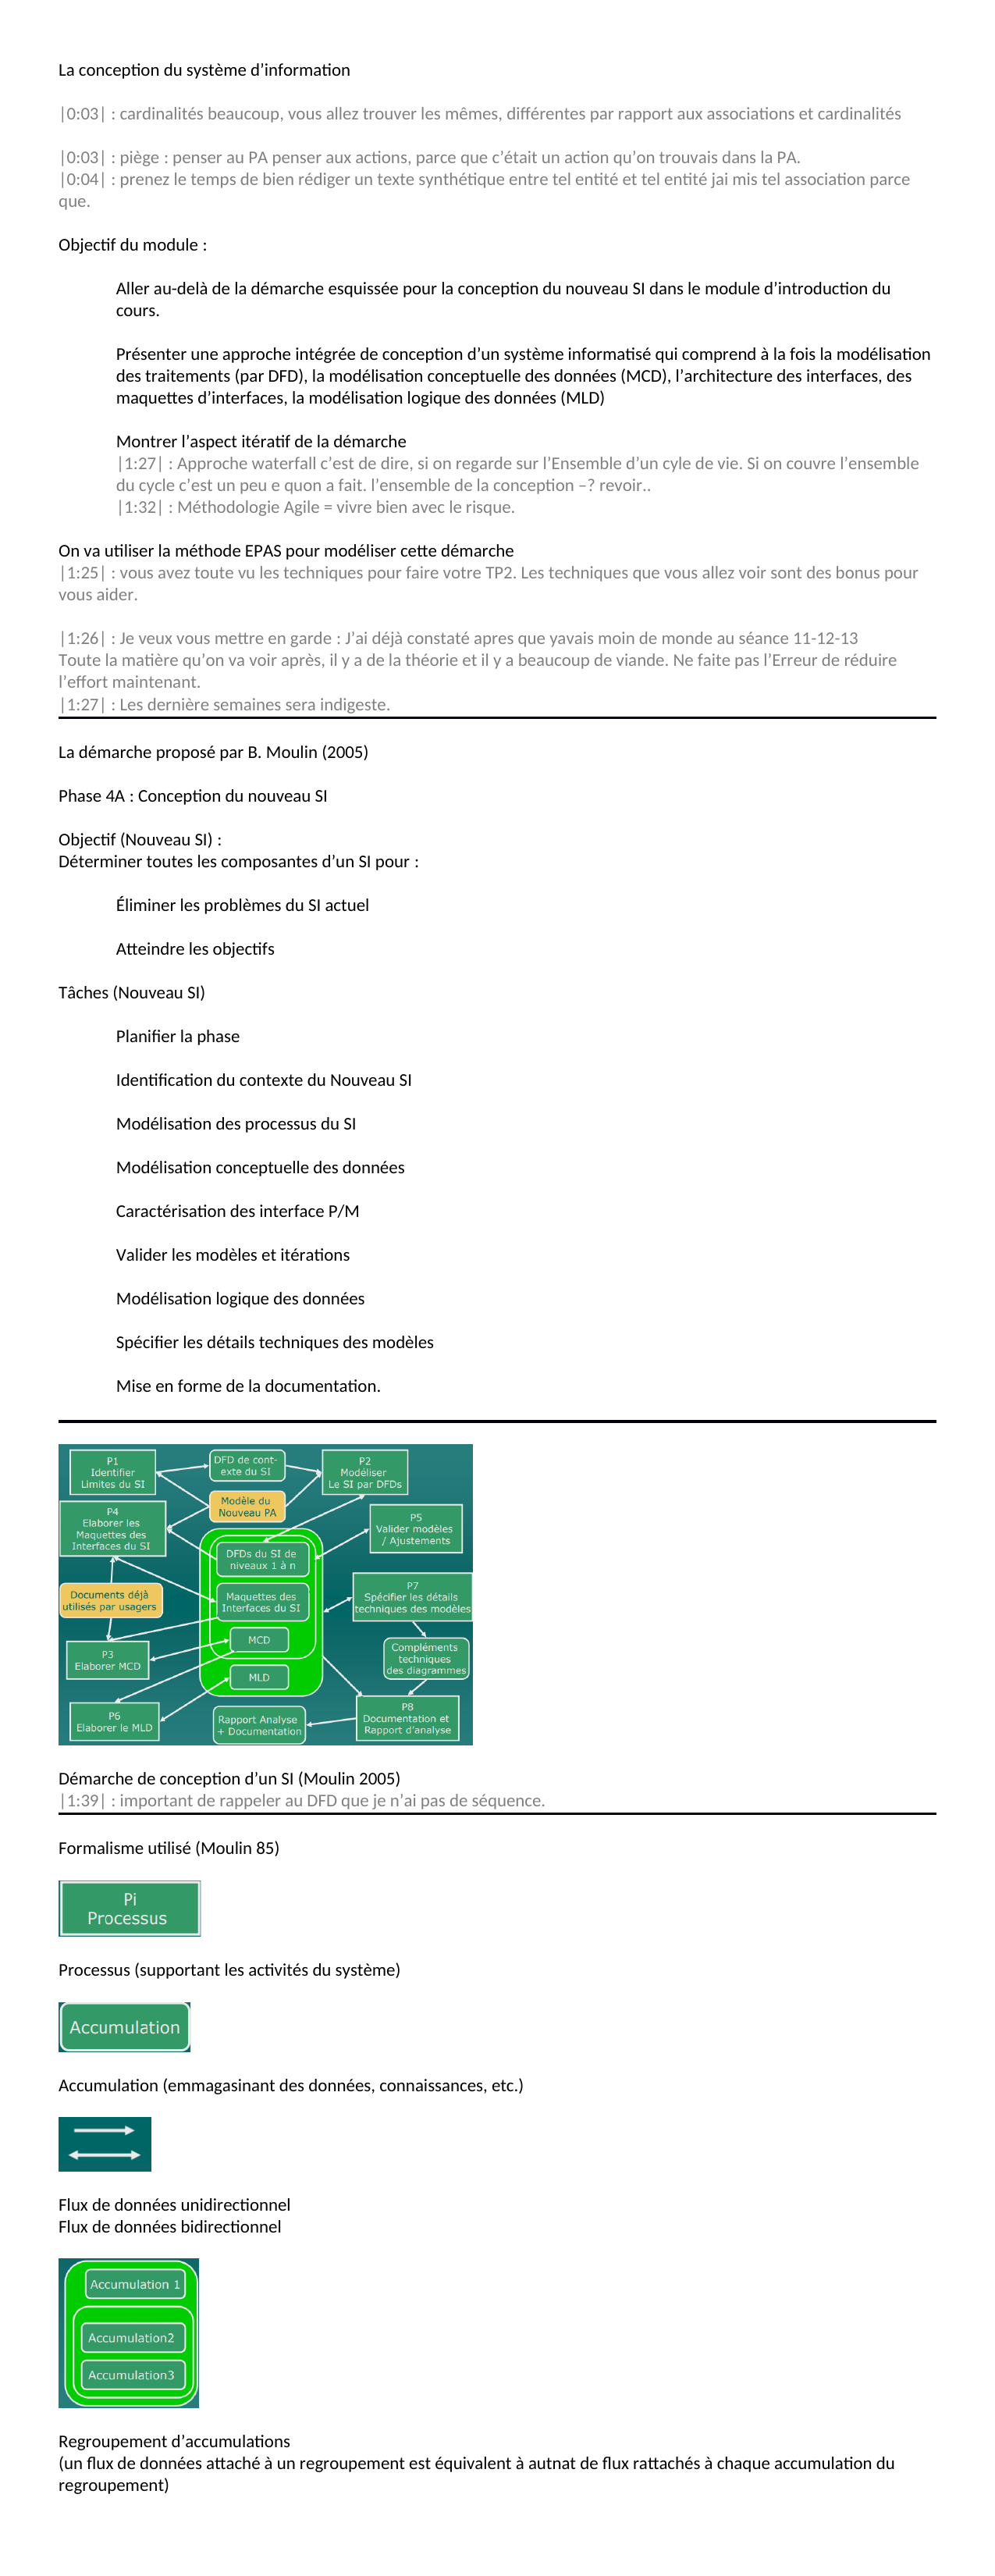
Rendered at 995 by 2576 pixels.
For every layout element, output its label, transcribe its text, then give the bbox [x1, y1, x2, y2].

text Caractérisation des interface P/M [59, 1200, 936, 1222]
text Atteindre les objectifs [59, 938, 936, 959]
text Flux de données bidirectionnel [59, 2215, 936, 2237]
text Processus (supportant les activités du système) [59, 1959, 936, 1980]
text La conception du système d’information [59, 59, 936, 80]
picture [59, 2117, 151, 2172]
text |1:26| : Je veux vous mettre en garde : J’ai déjà constaté apres que yavais moin de monde au séance 11-12-13 [59, 627, 936, 649]
text Démarche de conception d’un SI (Moulin 2005) [59, 1767, 936, 1789]
text On va utiliser la méthode EPAS pour modéliser cette démarche [59, 539, 936, 561]
text Objectif du module : [59, 233, 936, 255]
text Tâches (Nouveau SI) [59, 981, 936, 1003]
text |1:32| : Méthodologie Agile = vivre bien avec le risque. [115, 496, 936, 518]
text Regroupement d’accumulations [59, 2430, 936, 2452]
text Toute la matière qu’on va voir après, il y a de la théorie et il y a beaucoup de viande. Ne faite pas l’Erreur de réduire l’effort maintenant. [59, 649, 936, 693]
text Planifier la phase [59, 1025, 936, 1047]
text Déterminer toutes les composantes d’un SI pour : [59, 850, 936, 872]
text Phase 4A : Conception du nouveau SI [59, 785, 936, 806]
text |1:39| : important de rappeler au DFD que je n’ai pas de séquence. [59, 1789, 936, 1813]
text |0:04| : prenez le temps de bien rédiger un texte synthétique entre tel entité et tel entité jai mis tel association parce que. [59, 168, 936, 212]
text Accumulation (emmagasinant des données, connaissances, etc.) [59, 2074, 936, 2096]
text Éliminer les problèmes du SI actuel [59, 894, 936, 916]
text Mise en forme de la documentation. [59, 1375, 936, 1397]
text Objectif (Nouveau SI) : [59, 828, 936, 850]
text Présenter une approche intégrée de conception d’un système informatisé qui comprend à la fois la modélisation des traitements (par DFD), la modélisation conceptuelle des données (MCD), l’architecture des interfaces, des maquettes d’interfaces, la modélisation logique des données (MLD) [115, 343, 936, 408]
text Montrer l’aspect itératif de la démarche [115, 430, 936, 452]
text Formalisme utilisé (Moulin 85) [59, 1837, 936, 1859]
text Spécifier les détails techniques des modèles [59, 1331, 936, 1353]
text Flux de données unidirectionnel [59, 2194, 936, 2215]
text Modélisation des processus du SI [59, 1112, 936, 1134]
text Modélisation logique des données [59, 1287, 936, 1309]
picture [59, 2258, 200, 2408]
text |1:27| : Approche waterfall c’est de dire, si on regarde sur l’Ensemble d’un cyle de vie. Si on couvre l’ensemble du cycle c’est un peu e quon a fait. l’ensemble de la conception –? revoir.. [115, 452, 936, 496]
picture [59, 1444, 473, 1745]
text Aller au-delà de la démarche esquissée pour la conception du nouveau SI dans le module d’introduction du cours. [115, 277, 936, 321]
text Modélisation conceptuelle des données [59, 1156, 936, 1178]
text |0:03| : cardinalités beaucoup, vous allez trouver les mêmes, différentes par rapport aux associations et cardinalités [59, 102, 936, 124]
text |1:27| : Les dernière semaines sera indigeste. [59, 693, 936, 717]
picture [59, 1880, 201, 1937]
text |0:03| : piège : penser au PA penser aux actions, parce que c’était un action qu’on trouvais dans la PA. [59, 146, 936, 168]
text La démarche proposé par B. Moulin (2005) [59, 741, 936, 763]
text (un flux de données attaché à un regroupement est équivalent à autnat de flux rattachés à chaque accumulation du regroupement) [59, 2452, 936, 2496]
text Valider les modèles et itérations [59, 1244, 936, 1265]
text Identification du contexte du Nouveau SI [59, 1069, 936, 1091]
text |1:25| : vous avez toute vu les techniques pour faire votre TP2. Les techniques que vous allez voir sont des bonus pour vous aider. [59, 561, 936, 606]
picture [59, 2002, 191, 2052]
